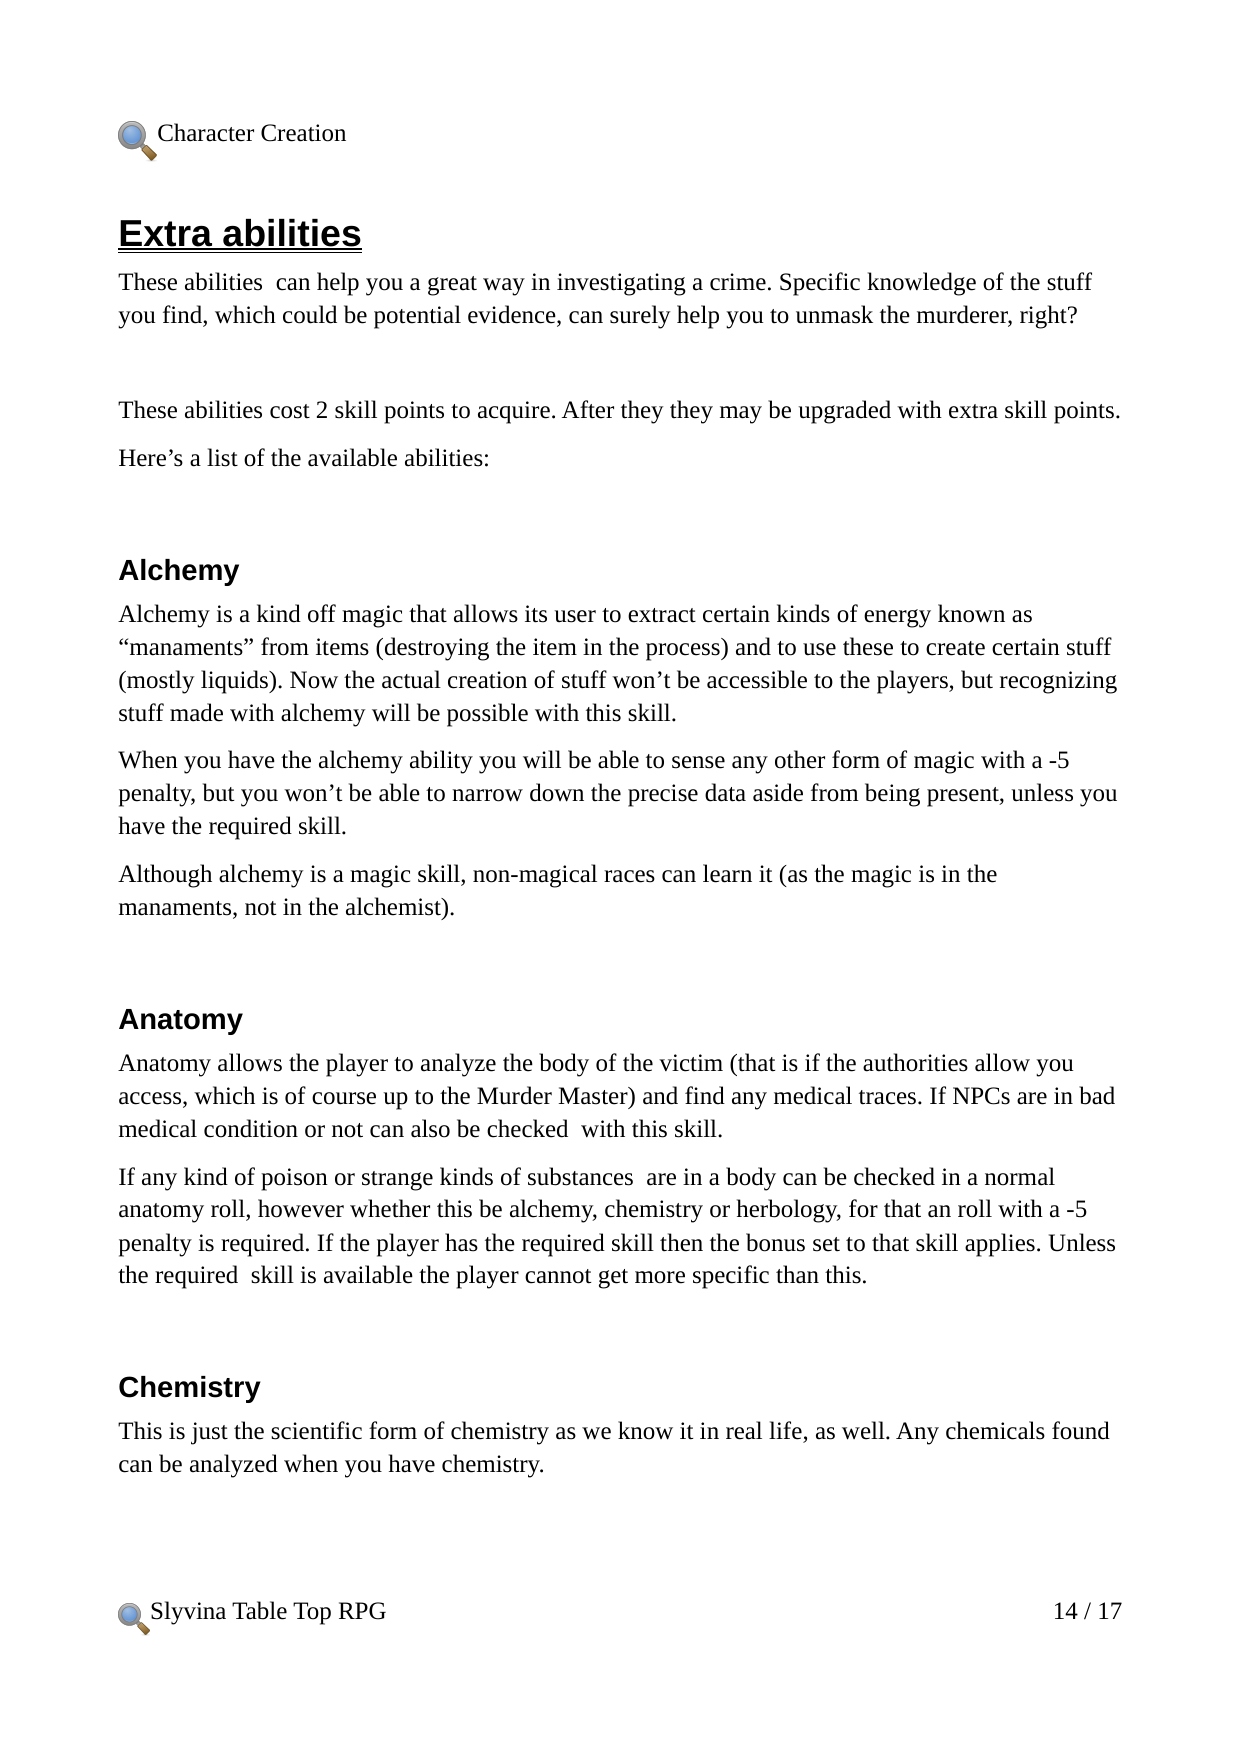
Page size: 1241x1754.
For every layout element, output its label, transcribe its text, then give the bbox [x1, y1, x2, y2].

subtitle Chemistry [118, 1370, 1122, 1404]
text Here’s a list of the available abilities: [118, 443, 1122, 472]
picture [118, 1603, 150, 1636]
picture [118, 121, 158, 162]
text These abilities cost 2 skill points to acquire. After they they may be upgraded with extra skill points. [118, 395, 1122, 424]
subtitle Extra abilities [118, 211, 1122, 254]
text Anatomy allows the player to analyze the body of the victim (that is if the authorities allow you access, which is of course up to the Murder Master) and find any medical traces. If NPCs are in bad medical condition or not can also be checked with this skill. [118, 1048, 1122, 1143]
text This is just the scientific form of chemistry as we know it in real life, as well. Any chemicals found can be analyzed when you have chemistry. [118, 1416, 1122, 1478]
text These abilities can help you a great way in investigating a crime. Specific knowledge of the stuff you find, which could be potential evidence, can surely help you to unmask the murderer, right? [118, 267, 1122, 329]
subtitle Alchemy [118, 553, 1122, 586]
text Although alchemy is a magic skill, non-magical races can learn it (as the magic is in the manaments, not in the alchemist). [118, 859, 1122, 921]
subtitle Anatomy [118, 1002, 1122, 1035]
text When you have the alchemy ability you will be able to sense any other form of magic with a -5 penalty, but you won’t be able to narrow down the precise data aside from being present, unless you have the required skill. [118, 745, 1122, 840]
text If any kind of poison or strange kinds of substances are in a body can be checked in a normal anatomy roll, however whether this be alchemy, chemistry or herbology, for that an roll with a -5 penalty is required. If the player has the required skill then the bonus set to that skill applies. Unless the required skill is available the player cannot get more specific than this. [118, 1162, 1122, 1289]
text Alchemy is a kind off magic that allows its user to extract certain kinds of energy known as “manaments” from items (destroying the item in the process) and to use these to create certain stuff (mostly liquids). Now the actual creation of stuff won’t be accessible to the players, but recognizing stuff made with alchemy will be possible with this skill. [118, 599, 1122, 727]
